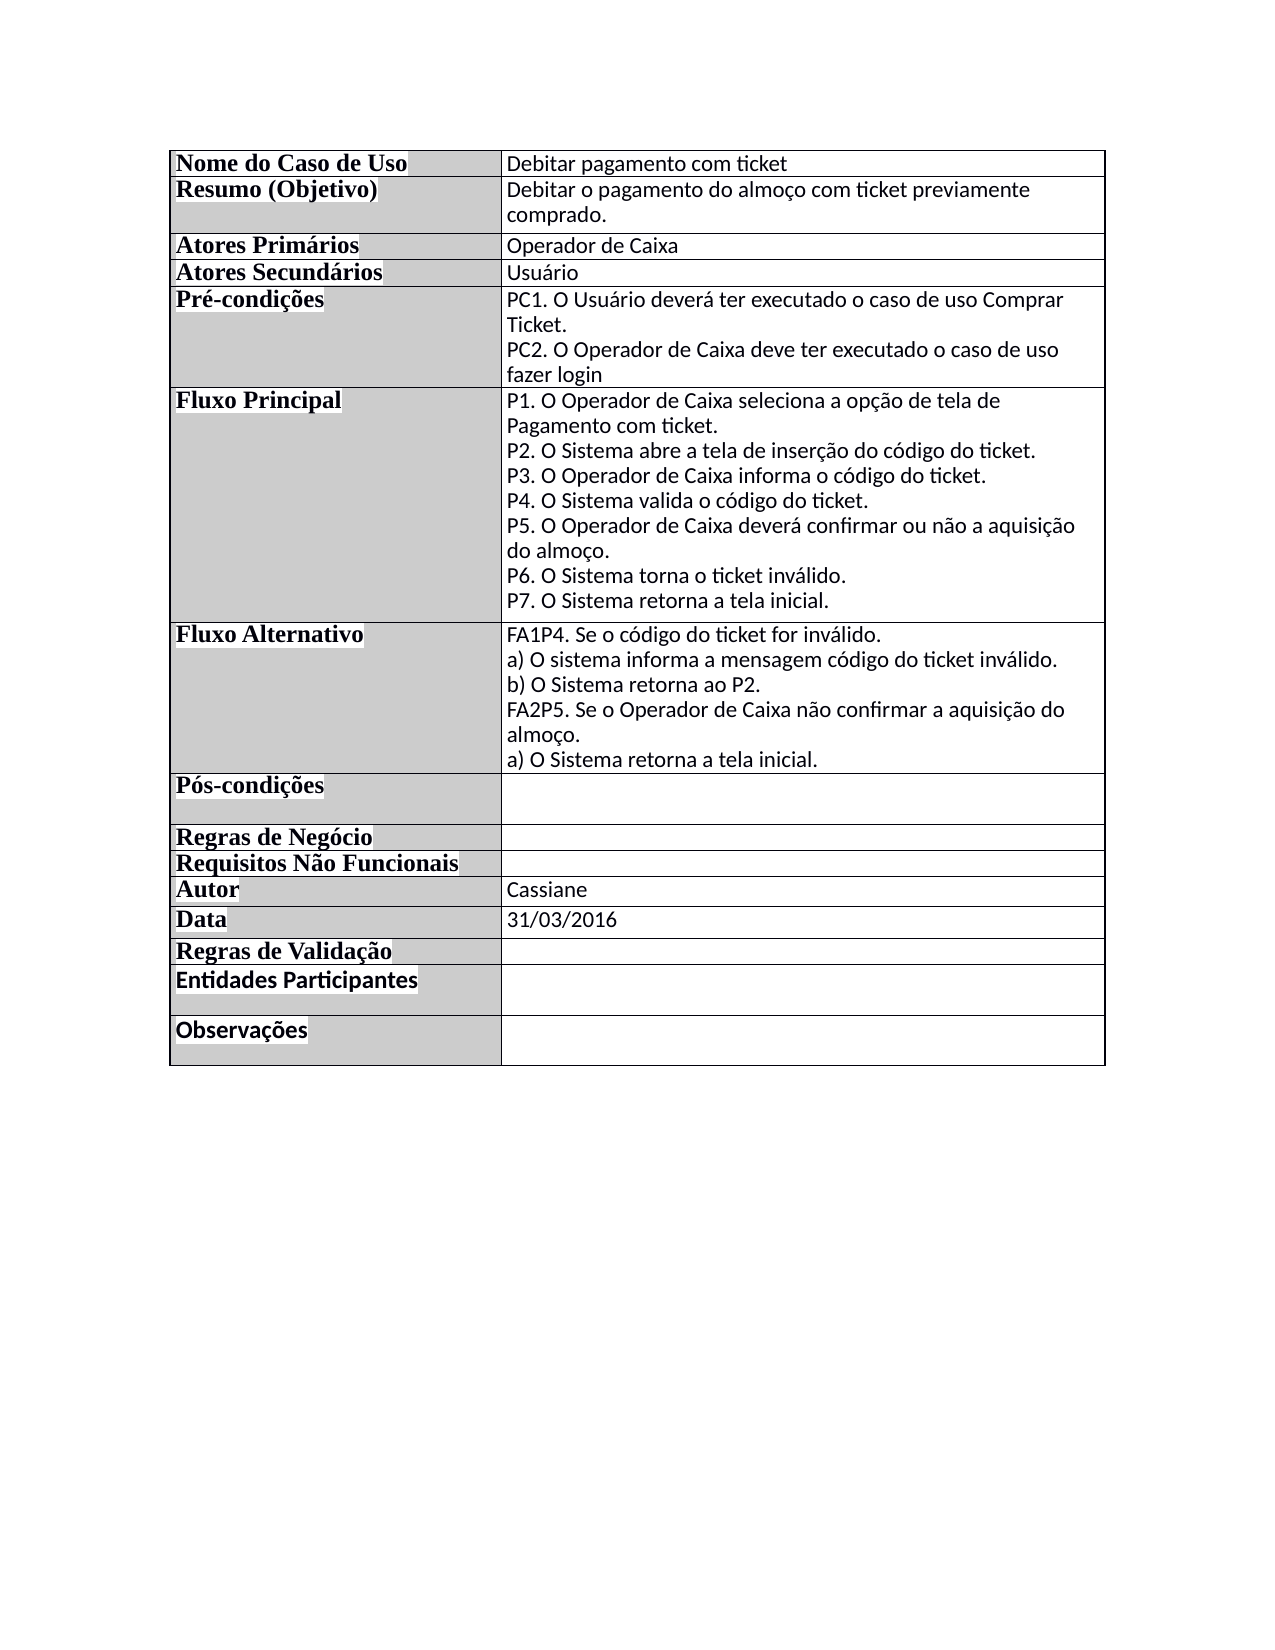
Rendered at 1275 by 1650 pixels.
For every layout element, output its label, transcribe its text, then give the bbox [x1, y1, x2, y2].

table_cell Regras de Negócio [171, 825, 501, 850]
table_cell Fluxo Principal [171, 388, 501, 622]
table_cell Autor [171, 877, 501, 906]
table_cell Entidades Participantes [171, 965, 501, 1015]
table_cell [502, 965, 1104, 1015]
table_cell Atores Secundários [171, 260, 501, 286]
table_cell Data [171, 907, 501, 938]
table_cell Cassiane [502, 877, 1104, 906]
table_cell Regras de Validação [171, 939, 501, 964]
table_cell Fluxo Alternativo [171, 623, 501, 773]
table_cell FA1P4. Se o código do ticket for inválido. a) O sistema informa a mensagem código do ticket inválido. b) O Sistema retorna ao P2. FA2P5. Se o Operador de Caixa não confirmar a aquisição do almoço. a) O Sistema retorna a tela inicial. [502, 623, 1104, 773]
table_cell 31/03/2016 [502, 907, 1104, 938]
table_cell Observações [171, 1016, 501, 1065]
table_cell [502, 851, 1104, 876]
table_cell PC1. O Usuário deverá ter executado o caso de uso Comprar Ticket. PC2. O Operador de Caixa deve ter executado o caso de uso fazer login [502, 287, 1104, 387]
table_header Debitar pagamento com ticket [502, 151, 1104, 176]
table_cell Requisitos Não Funcionais [171, 851, 501, 876]
table_cell [502, 1016, 1104, 1065]
table_cell Usuário [502, 260, 1104, 286]
table_cell Resumo (Objetivo) [171, 177, 501, 233]
table_header Nome do Caso de Uso [171, 151, 501, 176]
table_cell [502, 939, 1104, 964]
table_cell Pré-condições [171, 287, 501, 387]
table_cell Atores Primários [171, 234, 501, 259]
table_cell [502, 825, 1104, 850]
table_cell Operador de Caixa [502, 234, 1104, 259]
table_cell P1. O Operador de Caixa seleciona a opção de tela de Pagamento com ticket. P2. O Sistema abre a tela de inserção do código do ticket. P3. O Operador de Caixa informa o código do ticket. P4. O Sistema valida o código do ticket. P5. O Operador de Caixa deverá confirmar ou não a aquisição do almoço. P6. O Sistema torna o ticket inválido. P7. O Sistema retorna a tela inicial. [502, 388, 1104, 622]
table_cell Pós-condições [171, 774, 501, 824]
table_cell Debitar o pagamento do almoço com ticket previamente comprado. [502, 177, 1104, 233]
table_cell [502, 774, 1104, 824]
